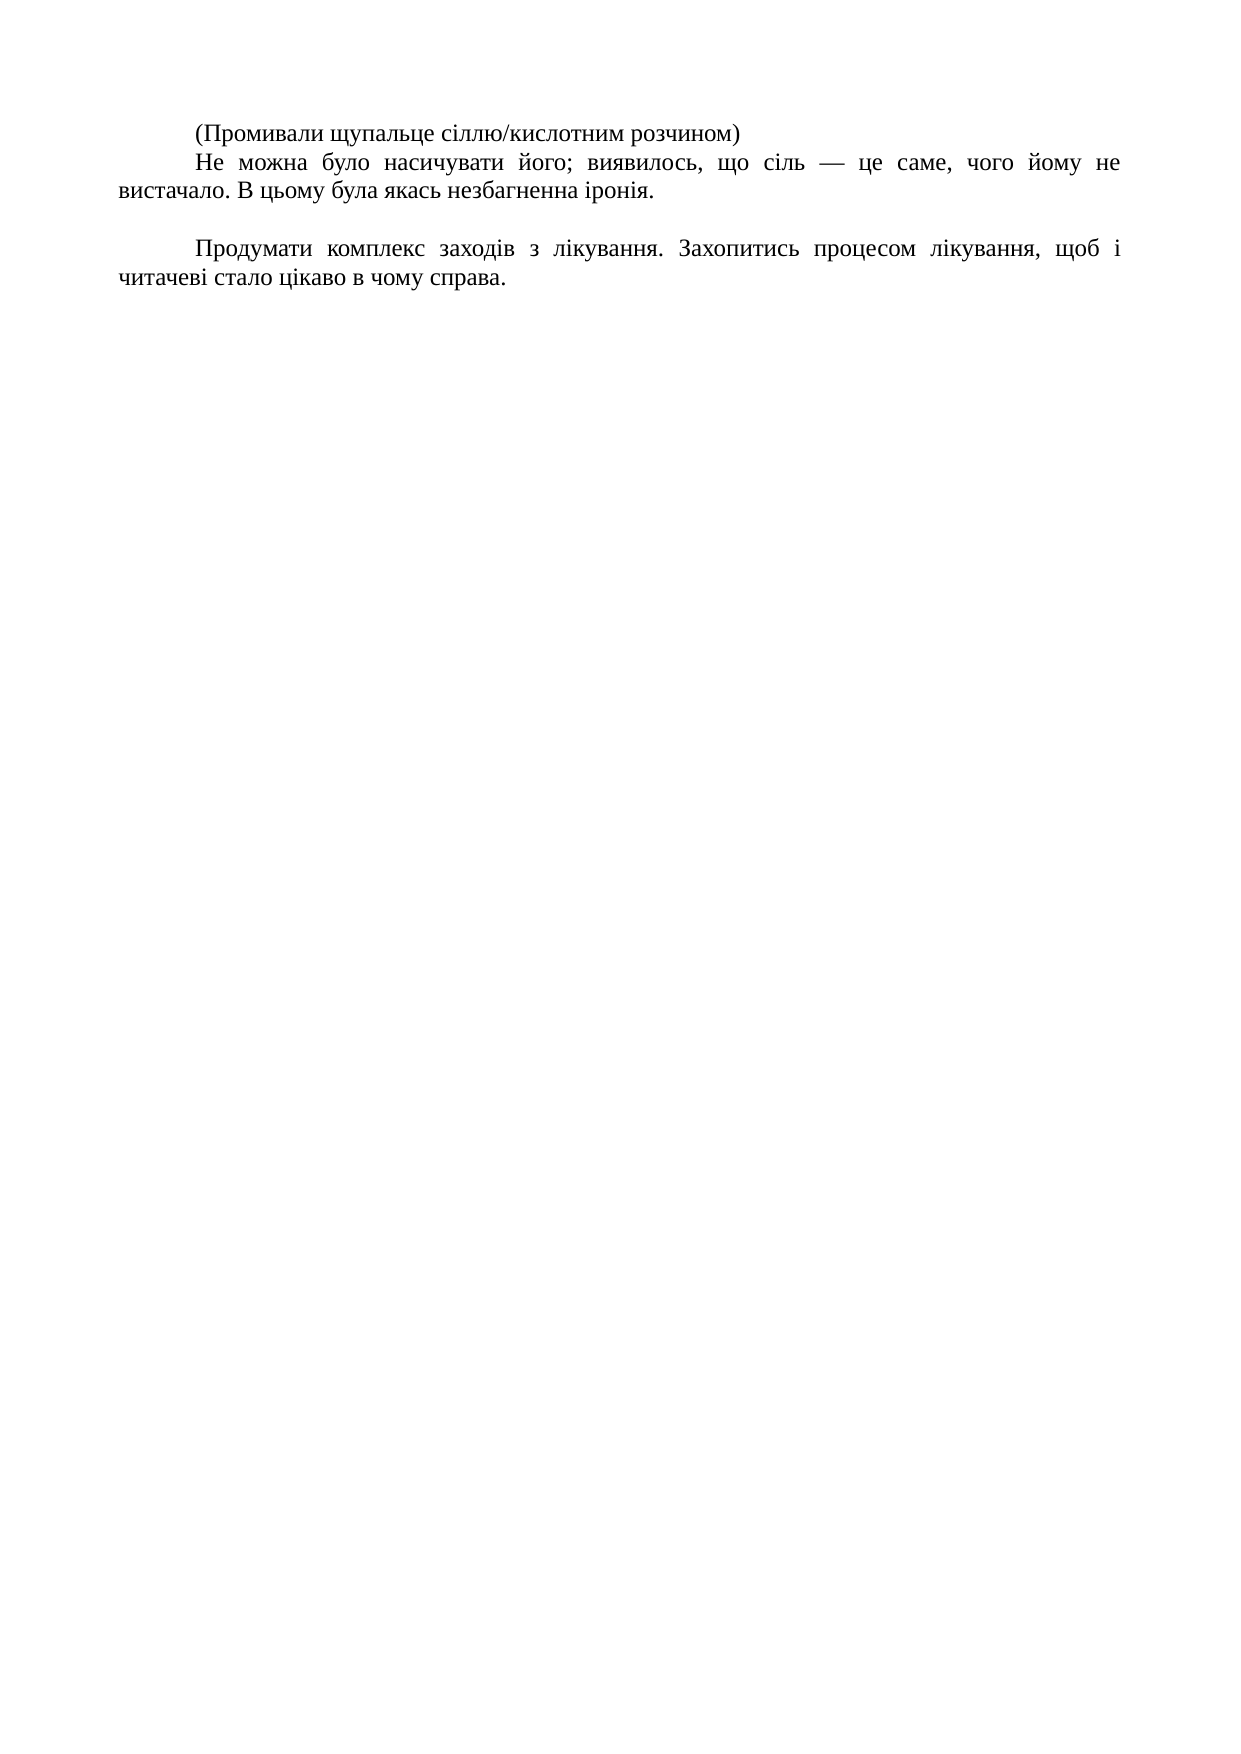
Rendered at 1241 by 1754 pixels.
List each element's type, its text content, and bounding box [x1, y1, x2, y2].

text (Промивали щупальце сіллю/кислотним розчином) [118, 118, 1122, 147]
text Продумати комплекс заходів з лікування. Захопитись процесом лікування, щоб і читачеві стало цікаво в чому справа. [118, 233, 1122, 291]
text Не можна було насичувати його; виявилось, що сіль — це саме, чого йому не вистачало. В цьому була якась незбагненна іронія. [118, 147, 1122, 204]
